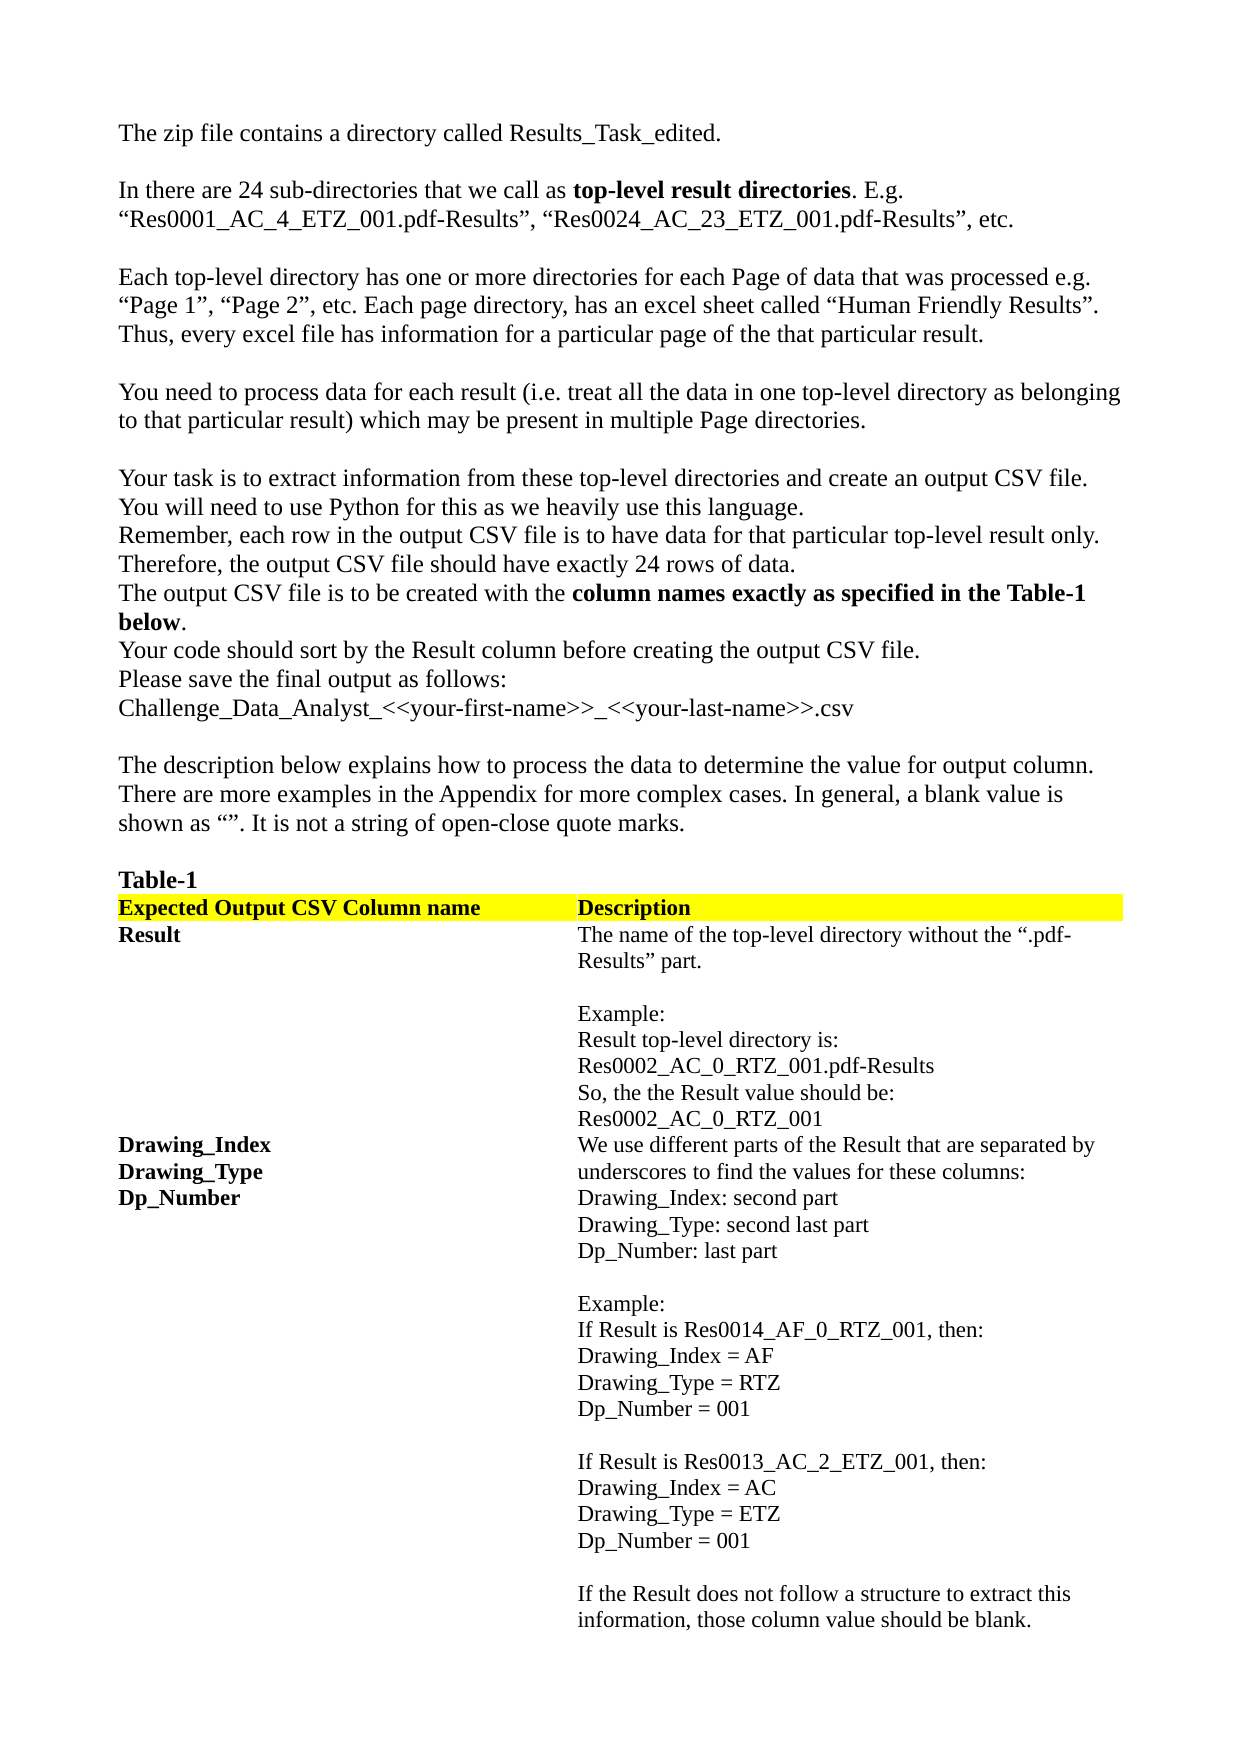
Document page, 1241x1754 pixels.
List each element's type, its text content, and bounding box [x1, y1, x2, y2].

text You need to process data for each result (i.e. treat all the data in one top-level directory as belonging to that particular result) which may be present in multiple Page directories. [118, 377, 1122, 434]
table_cell Drawing_Type [118, 1158, 577, 1184]
table_cell We use different parts of the Result that are separated by underscores to find the values for these columns: Drawing_Index: second part Drawing_Type: second last part Dp_Number: last part Example: If Result is Res0014_AF_0_RTZ_001, then: Drawing_Index = AF Drawing_Type = RTZ Dp_Number = 001 If Result is Res0013_AC_2_ETZ_001, then: Drawing_Index = AC Drawing_Type = ETZ Dp_Number = 001 If the Result does not follow a structure to extract this information, those column value should be blank. [578, 1132, 1123, 1632]
text In there are 24 sub-directories that we call as top-level result directories. E.g. “Res0001_AC_4_ETZ_001.pdf-Results”, “Res0024_AC_23_ETZ_001.pdf-Results”, etc. [118, 176, 1122, 233]
text Each top-level directory has one or more directories for each Page of data that was processed e.g. “Page 1”, “Page 2”, etc. Each page directory, has an excel sheet called “Human Friendly Results”. Thus, every excel file has information for a particular page of the that particular result. [118, 262, 1122, 348]
text Your code should sort by the Result column before creating the output CSV file. [118, 636, 1122, 664]
text You will need to use Python for this as we heavily use this language. [118, 492, 1122, 521]
table_header Description [578, 894, 1123, 921]
table_cell Dp_Number [118, 1184, 577, 1632]
table_cell The name of the top-level directory without the “.pdf-Results” part. Example: Result top-level directory is: Res0002_AC_0_RTZ_001.pdf-Results So, the the Result value should be: Res0002_AC_0_RTZ_001 [578, 921, 1123, 1132]
text Please save the final output as follows: Challenge_Data_Analyst_<<your-first-name>>_<<your-last-name>>.csv [118, 664, 1122, 722]
table_header Expected Output CSV Column name [118, 894, 577, 921]
text Table-1 [118, 866, 1122, 894]
text The zip file contains a directory called Results_Task_edited. [118, 118, 1122, 147]
text Your task is to extract information from these top-level directories and create an output CSV file. [118, 463, 1122, 492]
text Remember, each row in the output CSV file is to have data for that particular top-level result only. Therefore, the output CSV file should have exactly 24 rows of data. [118, 521, 1122, 578]
text The description below explains how to process the data to determine the value for output column. There are more examples in the Appendix for more complex cases. In general, a blank value is shown as “”. It is not a string of open-close quote marks. [118, 751, 1122, 837]
table_cell Result [118, 921, 577, 1132]
table_cell Drawing_Index [118, 1132, 577, 1158]
text The output CSV file is to be created with the column names exactly as specified in the Table-1 below. [118, 578, 1122, 636]
